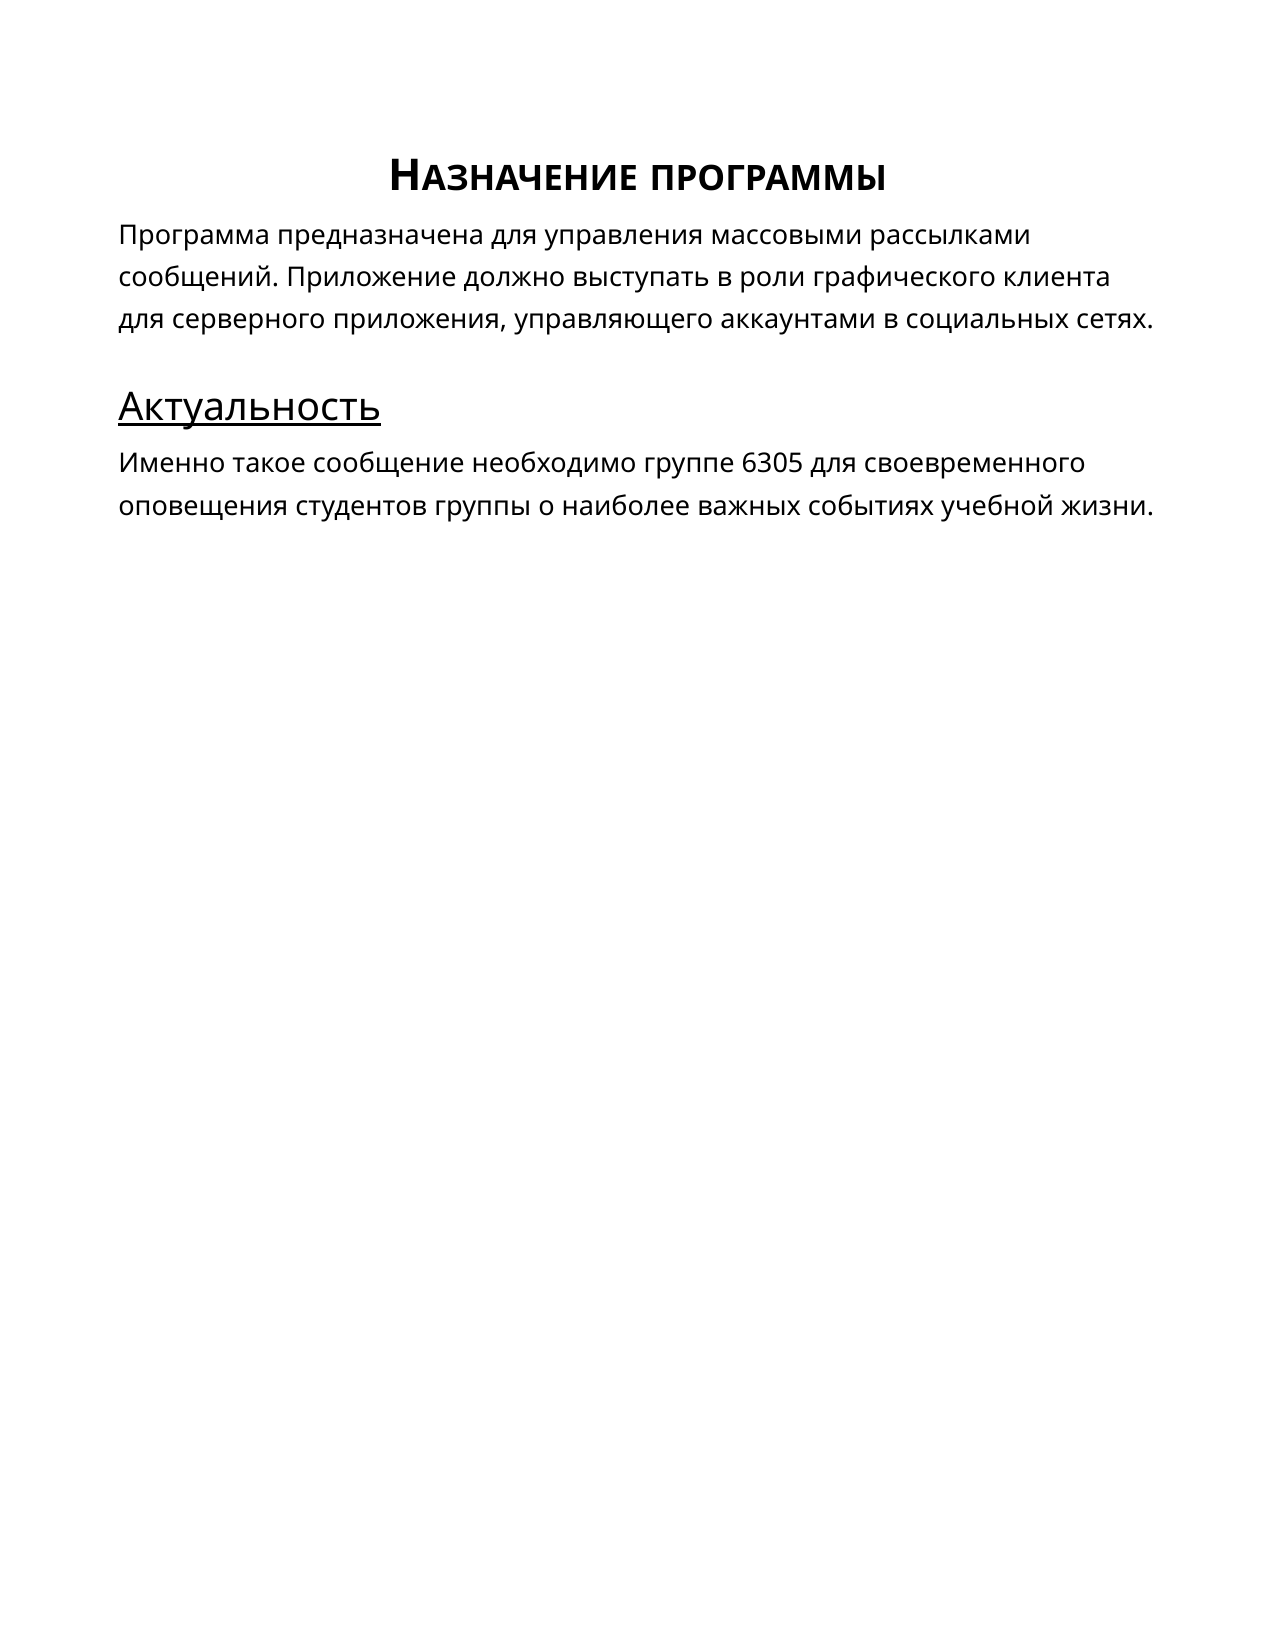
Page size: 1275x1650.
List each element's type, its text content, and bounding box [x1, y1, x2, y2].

text Именно такое сообщение необходимо группе 6305 для своевременного оповещения студентов группы о наиболее важных событиях учебной жизни. [118, 444, 1157, 523]
subtitle Актуальность [118, 378, 1157, 431]
text Программа предназначена для управления массовыми рассылками сообщений. Приложение должно выступать в роли графического клиента для серверного приложения, управляющего аккаунтами в социальных сетях. [118, 215, 1157, 337]
subtitle Назначение программы [118, 143, 1157, 203]
